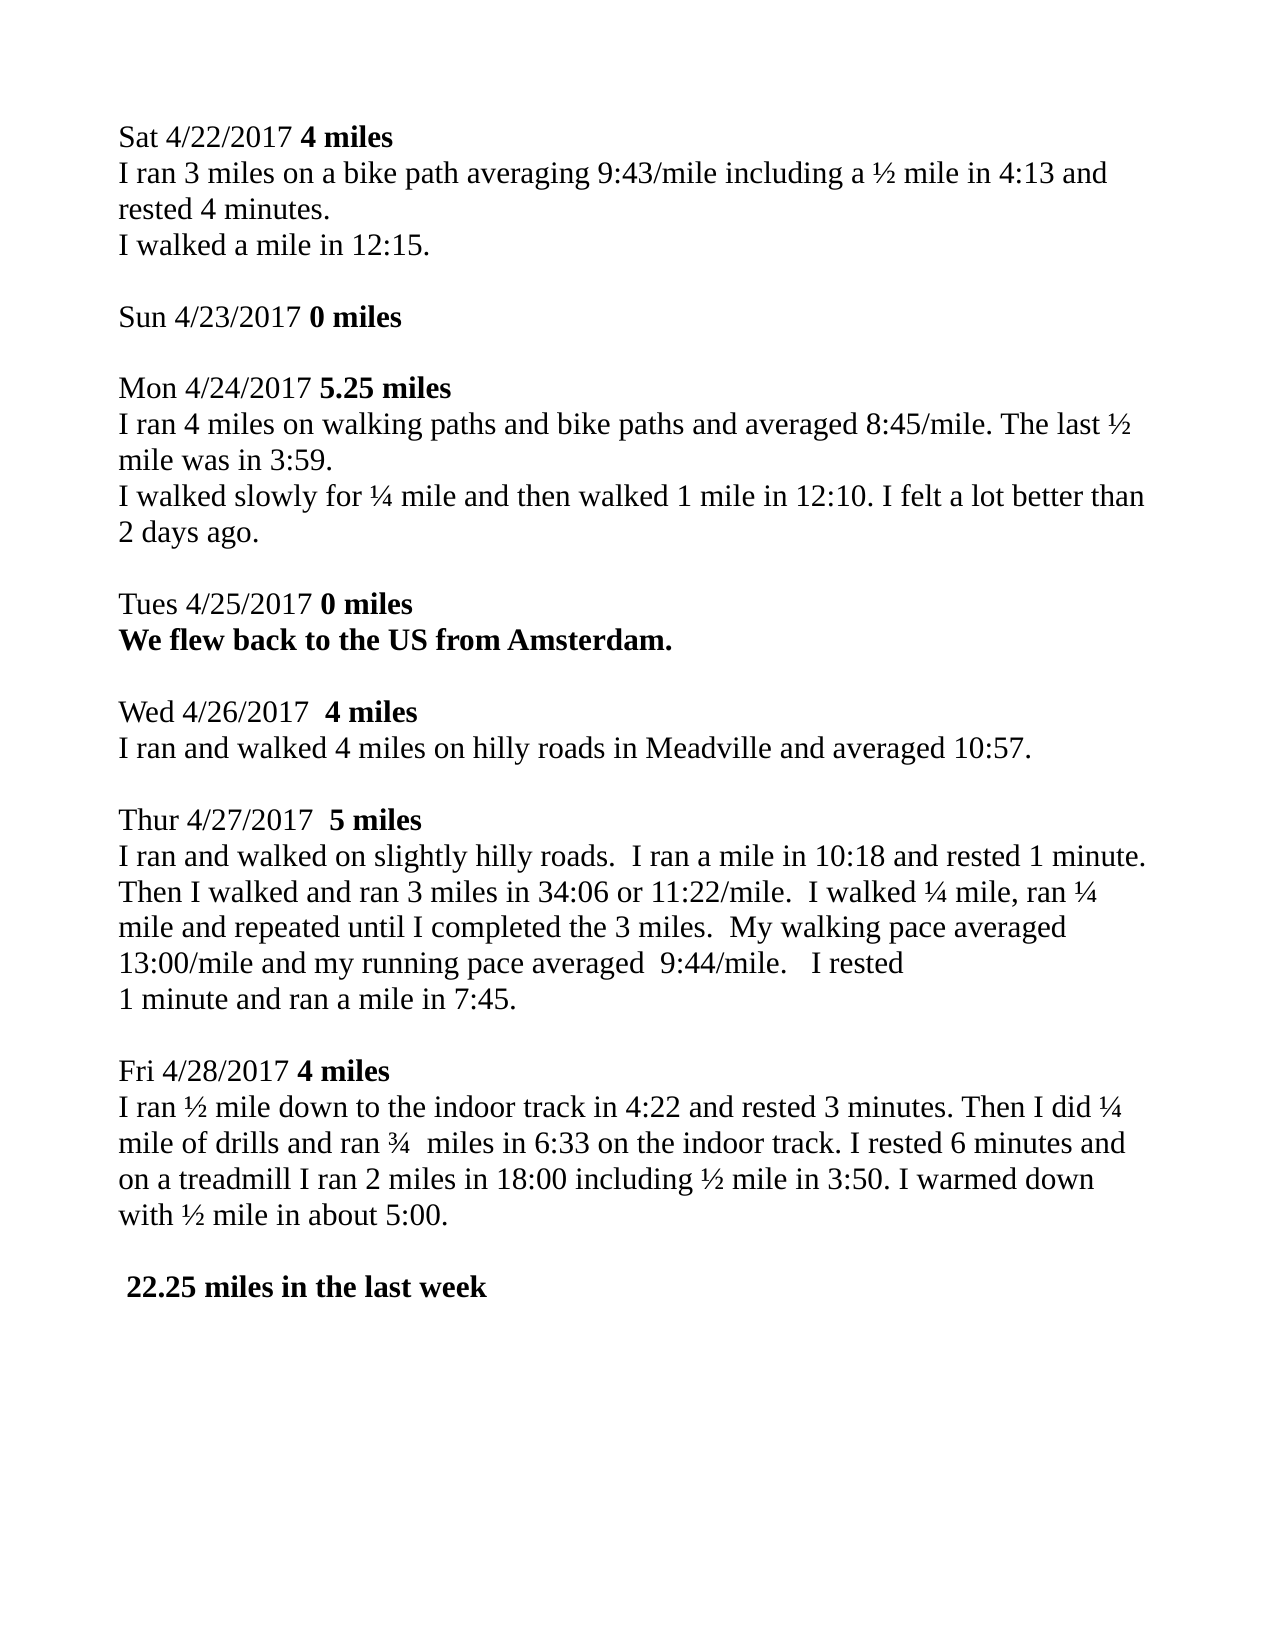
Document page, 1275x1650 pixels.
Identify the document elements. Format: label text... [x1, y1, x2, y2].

text Fri 4/28/2017 4 miles [118, 1052, 1157, 1088]
text We flew back to the US from Amsterdam. [118, 621, 1157, 657]
text I ran and walked on slightly hilly roads. I ran a mile in 10:18 and rested 1 minute. Then I walked and ran 3 miles in 34:06 or 11:22/mile. I walked ¼ mile, ran ¼ mile and repeated until I completed the 3 miles. My walking pace averaged 13:00/mile and my running pace averaged 9:44/mile. I rested [118, 837, 1157, 981]
text Sat 4/22/2017 4 miles [118, 118, 1157, 154]
text I ran 4 miles on walking paths and bike paths and averaged 8:45/mile. The last ½ mile was in 3:59. [118, 406, 1157, 477]
text I ran ½ mile down to the indoor track in 4:22 and rested 3 minutes. Then I did ¼ mile of drills and ran ¾ miles in 6:33 on the indoor track. I rested 6 minutes and on a treadmill I ran 2 miles in 18:00 including ½ mile in 3:50. I warmed down with ½ mile in about 5:00. [118, 1088, 1157, 1232]
text 22.25 miles in the last week [118, 1268, 1157, 1304]
text Mon 4/24/2017 5.25 miles [118, 370, 1157, 406]
text Tues 4/25/2017 0 miles [118, 585, 1157, 621]
text Wed 4/26/2017 4 miles [118, 693, 1157, 729]
text 1 minute and ran a mile in 7:45. [118, 981, 1157, 1017]
text I walked a mile in 12:15. [118, 226, 1157, 262]
text Sun 4/23/2017 0 miles [118, 298, 1157, 334]
text I ran 3 miles on a bike path averaging 9:43/mile including a ½ mile in 4:13 and rested 4 minutes. [118, 154, 1157, 226]
text I walked slowly for ¼ mile and then walked 1 mile in 12:10. I felt a lot better than 2 days ago. [118, 477, 1157, 549]
text I ran and walked 4 miles on hilly roads in Meadville and averaged 10:57. [118, 729, 1157, 765]
text Thur 4/27/2017 5 miles [118, 801, 1157, 837]
